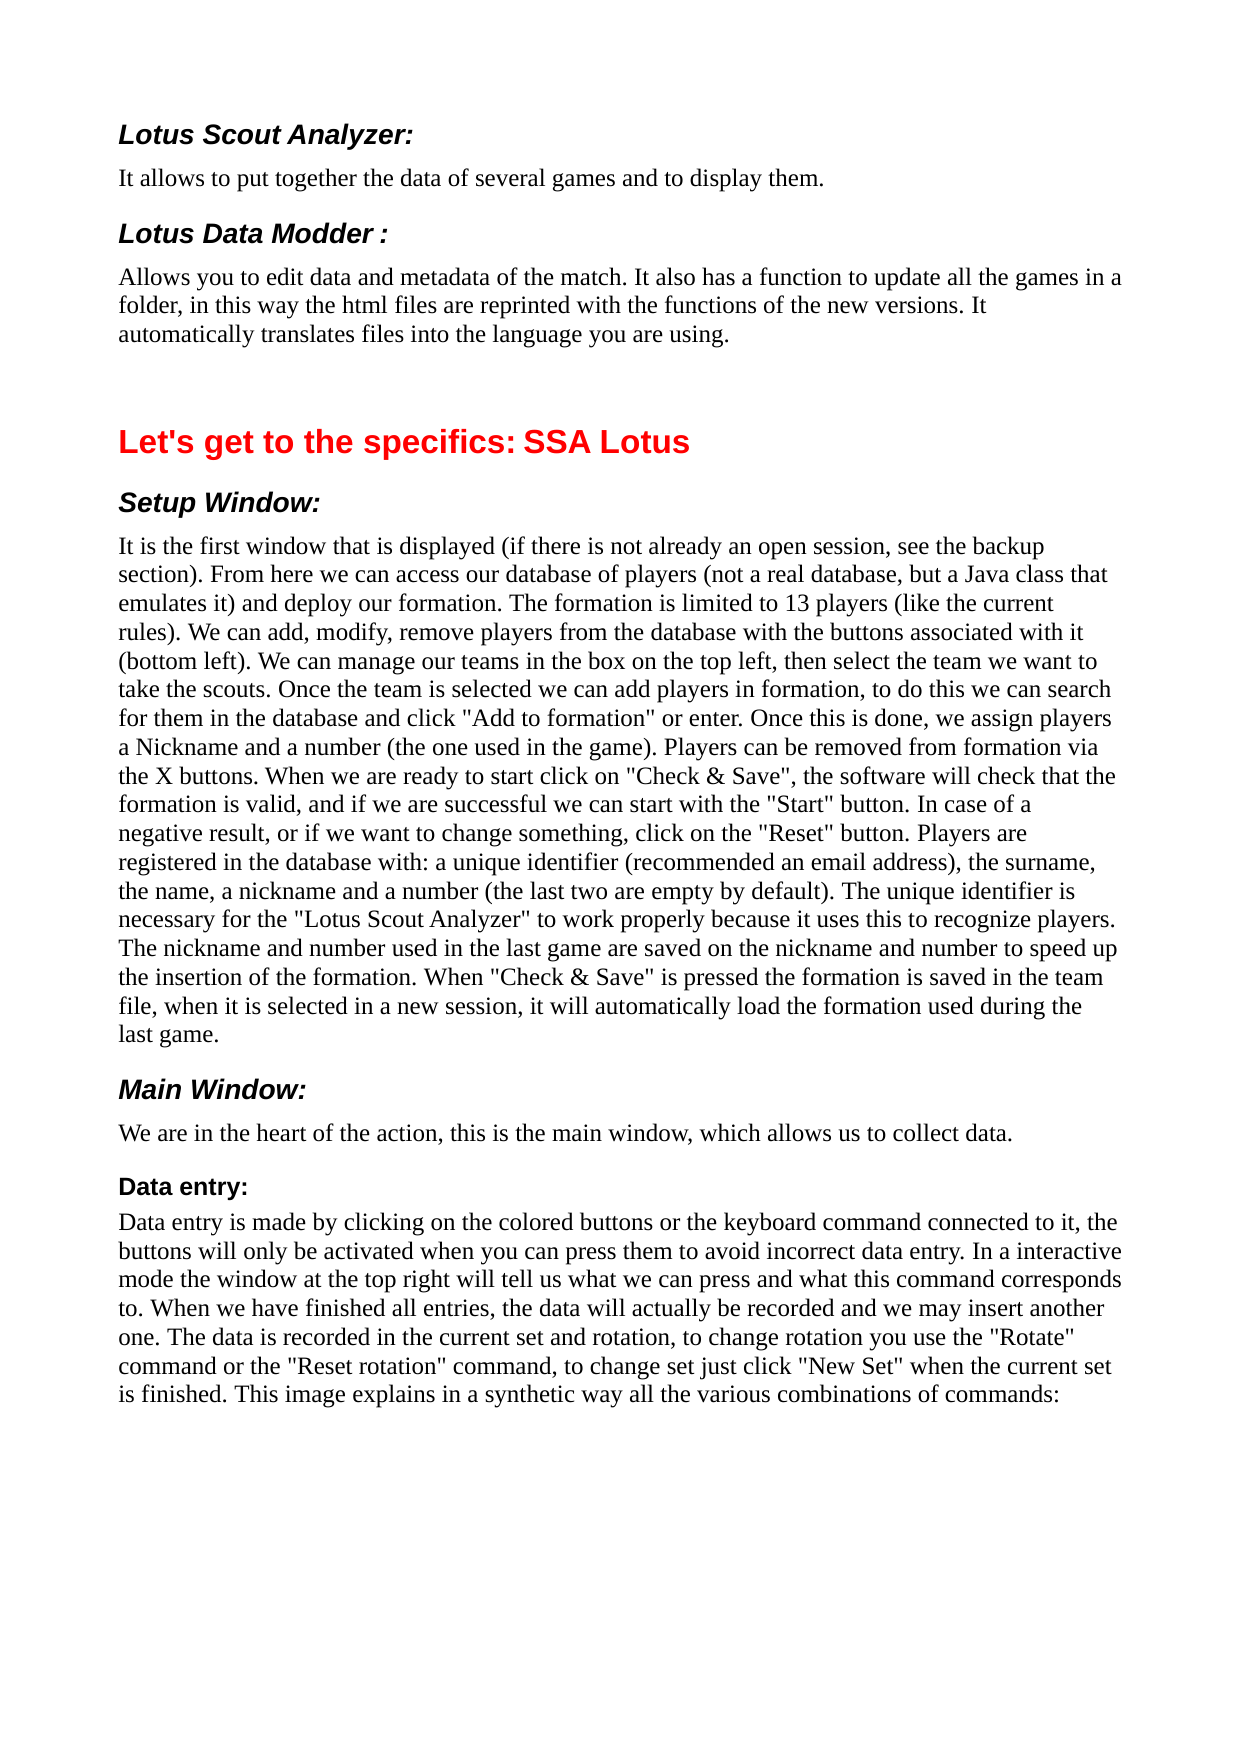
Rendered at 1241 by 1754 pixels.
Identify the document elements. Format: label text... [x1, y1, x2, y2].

text We are in the heart of the action, this is the main window, which allows us to collect data. [118, 1118, 1122, 1147]
text It is the first window that is displayed (if there is not already an open session, see the backup section). From here we can access our database of players (not a real database, but a Java class that emulates it) and deploy our formation. The formation is limited to 13 players (like the current rules). We can add, modify, remove players from the database with the buttons associated with it (bottom left). We can manage our teams in the box on the top left, then select the team we want to take the scouts. Once the team is selected we can add players in formation, to do this we can search for them in the database and click "Add to formation" or enter. Once this is done, we assign players a Nickname and a number (the one used in the game). Players can be removed from formation via the X buttons. When we are ready to start click on "Check & Save", the software will check that the formation is valid, and if we are successful we can start with the "Start" button. In case of a negative result, or if we want to change something, click on the "Reset" button. Players are registered in the database with: a unique identifier (recommended an email address), the surname, the name, a nickname and a number (the last two are empty by default). The unique identifier is necessary for the "Lotus Scout Analyzer" to work properly because it uses this to recognize players. The nickname and number used in the last game are saved on the nickname and number to speed up the insertion of the formation. When "Check & Save" is pressed the formation is saved in the team file, when it is selected in a new session, it will automatically load the formation used during the last game. [118, 531, 1122, 1048]
text Data entry: [118, 1172, 1122, 1201]
text Data entry is made by clicking on the colored buttons or the keyboard command connected to it, the buttons will only be activated when you can press them to avoid incorrect data entry. In a interactive mode the window at the top right will tell us what we can press and what this command corresponds to. When we have finished all entries, the data will actually be recorded and we may insert another one. The data is recorded in the current set and rotation, to change rotation you use the "Rotate" command or the "Reset rotation" command, to change set just click "New Set" when the current set is finished. This image explains in a synthetic way all the various combinations of commands: [118, 1207, 1122, 1408]
text It allows to put together the data of several games and to display them. [118, 163, 1122, 192]
text Let's get to the specifics: SSA Lotus [118, 422, 1122, 461]
text Setup Window: [118, 486, 1122, 518]
text Allows you to edit data and metadata of the match. It also has a function to update all the games in a folder, in this way the html files are reprinted with the functions of the new versions. It automatically translates files into the language you are using. [118, 262, 1122, 348]
text Main Window: [118, 1073, 1122, 1106]
text Lotus Data Modder : [118, 217, 1122, 249]
text Lotus Scout Analyzer: [118, 118, 1122, 151]
